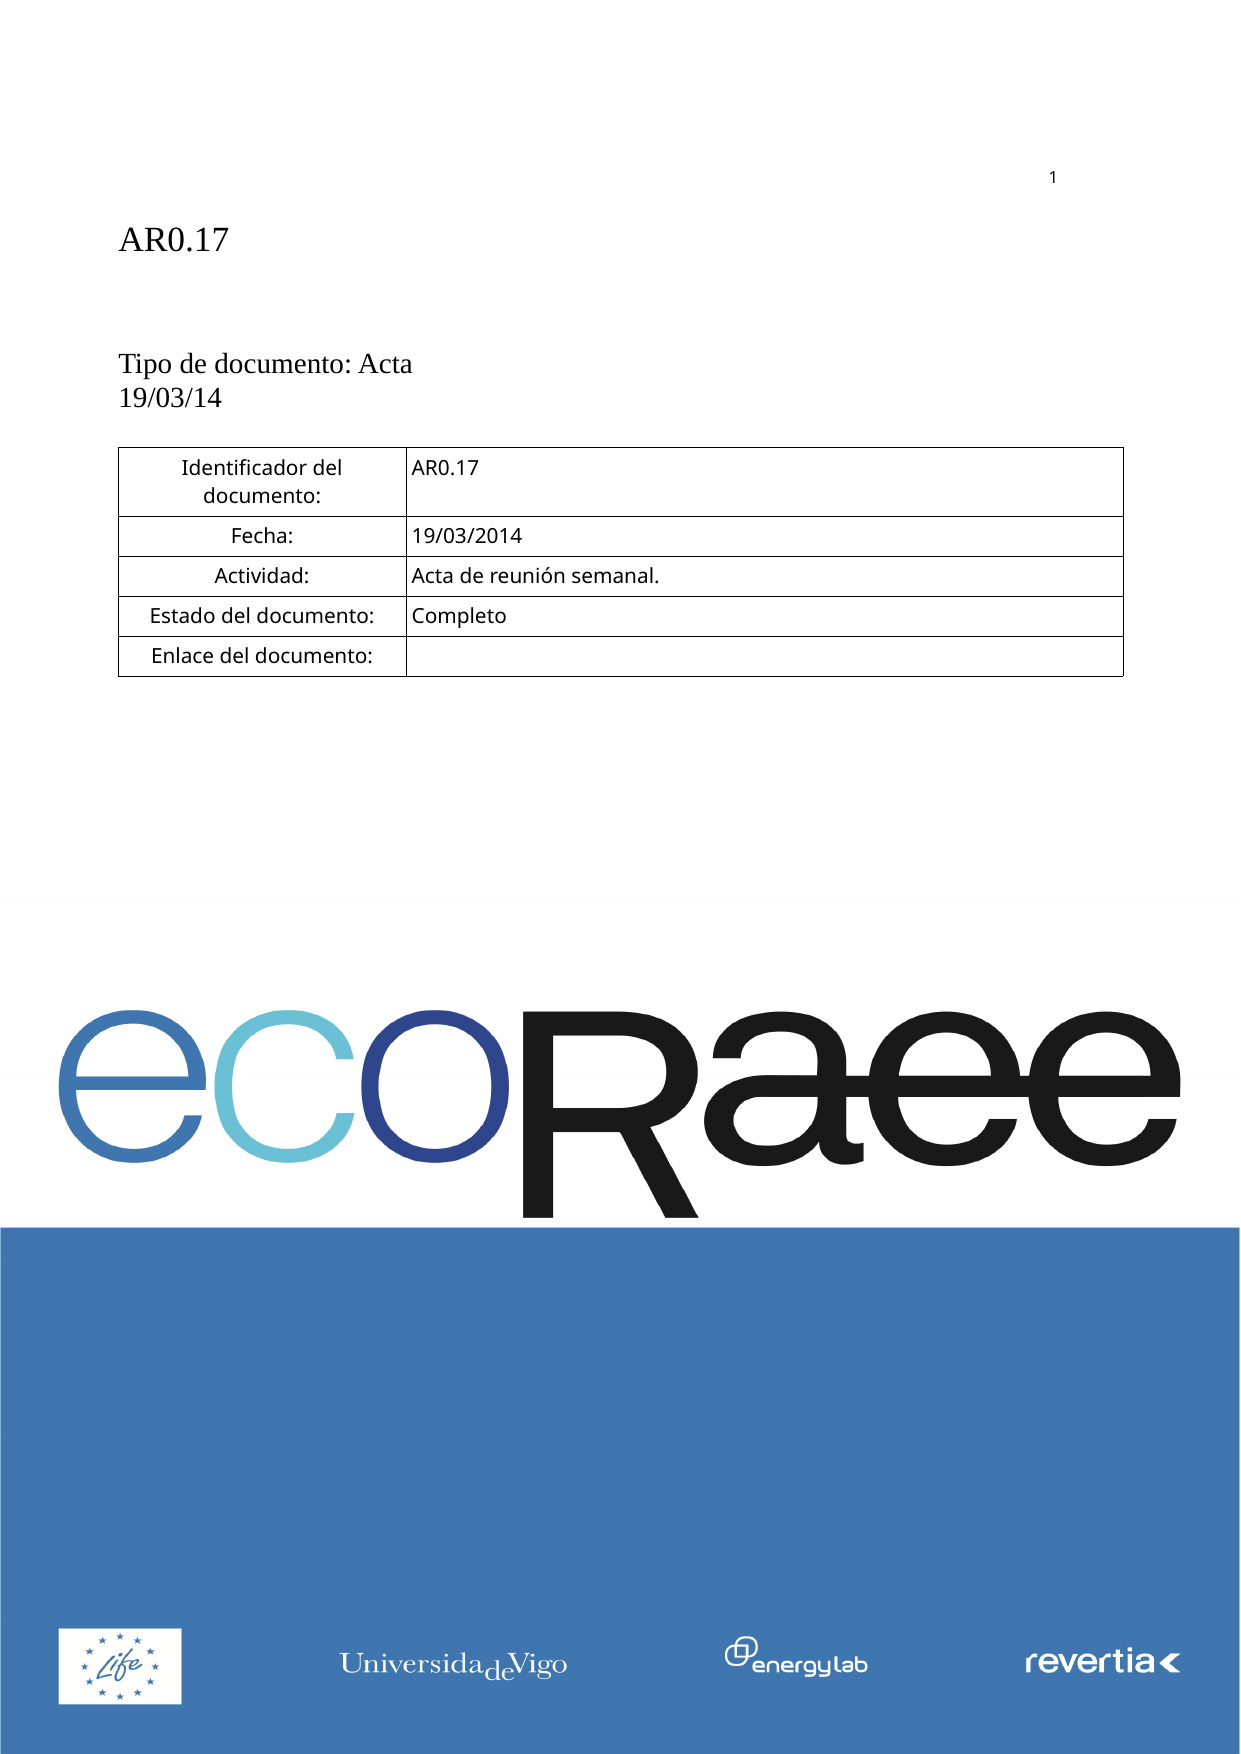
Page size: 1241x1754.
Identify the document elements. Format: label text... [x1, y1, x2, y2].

text AR0.17 [118, 218, 1122, 259]
table_cell Acta de reunión semanal. [407, 557, 1123, 596]
table_cell Actividad: [119, 557, 406, 596]
table_cell [407, 637, 1123, 676]
table_cell Enlace del documento: [119, 637, 406, 676]
text 19/03/14 [118, 380, 1122, 414]
text Tipo de documento: Acta [118, 347, 1122, 380]
table_cell Estado del documento: [119, 597, 406, 636]
table_cell Completo [407, 597, 1123, 636]
table_header Identificador del documento: [119, 448, 406, 516]
table_cell 19/03/2014 [407, 517, 1123, 556]
table_header AR0.17 [407, 448, 1123, 516]
table_cell Fecha: [119, 517, 406, 556]
